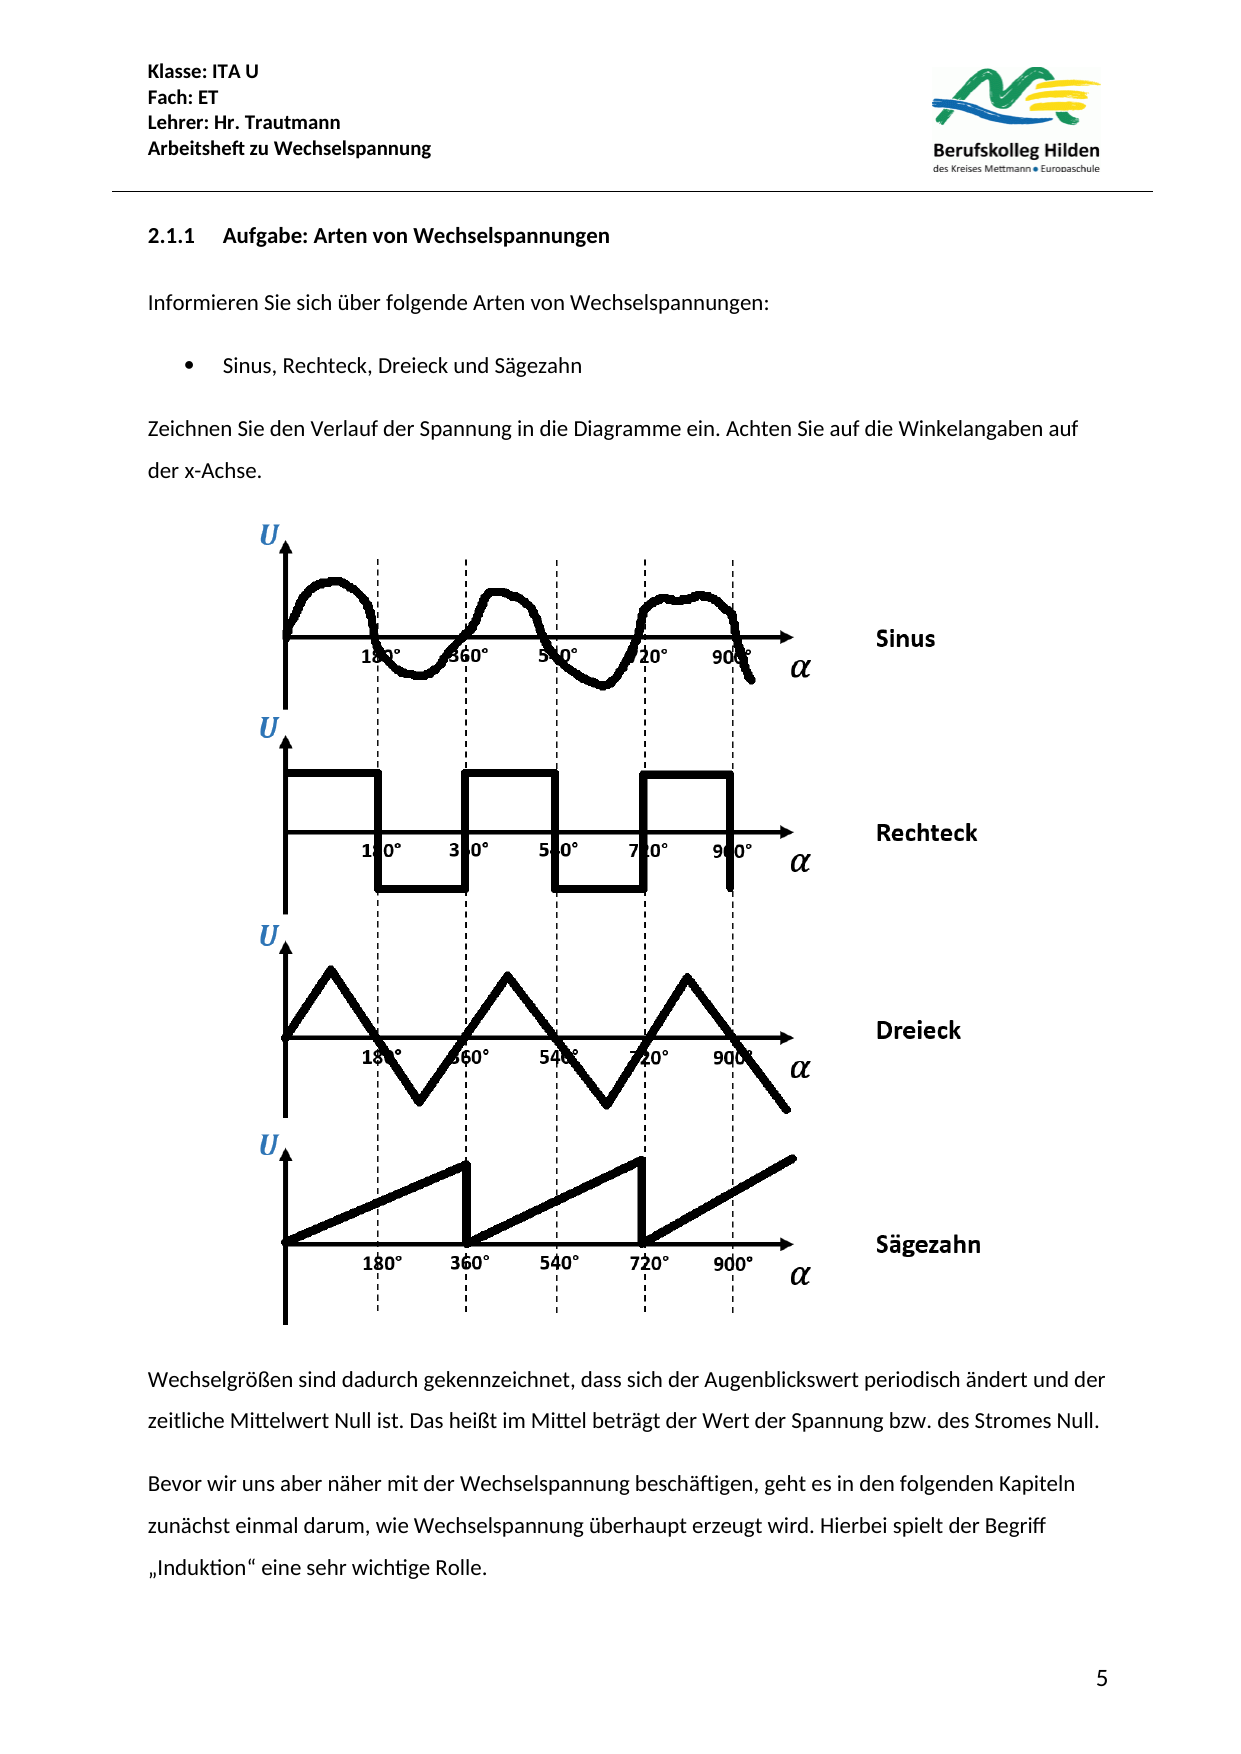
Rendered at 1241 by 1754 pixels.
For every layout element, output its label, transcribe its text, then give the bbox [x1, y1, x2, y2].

picture [951, 59, 1109, 181]
subtitle Aufgabe: Arten von Wechselspannungen [148, 221, 1108, 249]
text Zeichnen Sie den Verlauf der Spannung in die Diagramme ein. Achten Sie auf die Winkelangaben auf der x-Achse. [148, 414, 1108, 484]
text Informieren Sie sich über folgende Arten von Wechselspannungen: [148, 288, 1108, 316]
picture [254, 518, 1002, 1330]
text Bevor wir uns aber näher mit der Wechselspannung beschäftigen, geht es in den folgenden Kapiteln zunächst einmal darum, wie Wechselspannung überhaupt erzeugt wird. Hierbei spielt der Begriff „Induktion“ eine sehr wichtige Rolle. [148, 1469, 1108, 1581]
text Wechselgrößen sind dadurch gekennzeichnet, dass sich der Augenblickswert periodisch ändert und der zeitliche Mittelwert Null ist. Das heißt im Mittel beträgt der Wert der Spannung bzw. des Stromes Null. [148, 1365, 1108, 1435]
list Sinus, Rechteck, Dreieck und Sägezahn [185, 351, 1108, 379]
